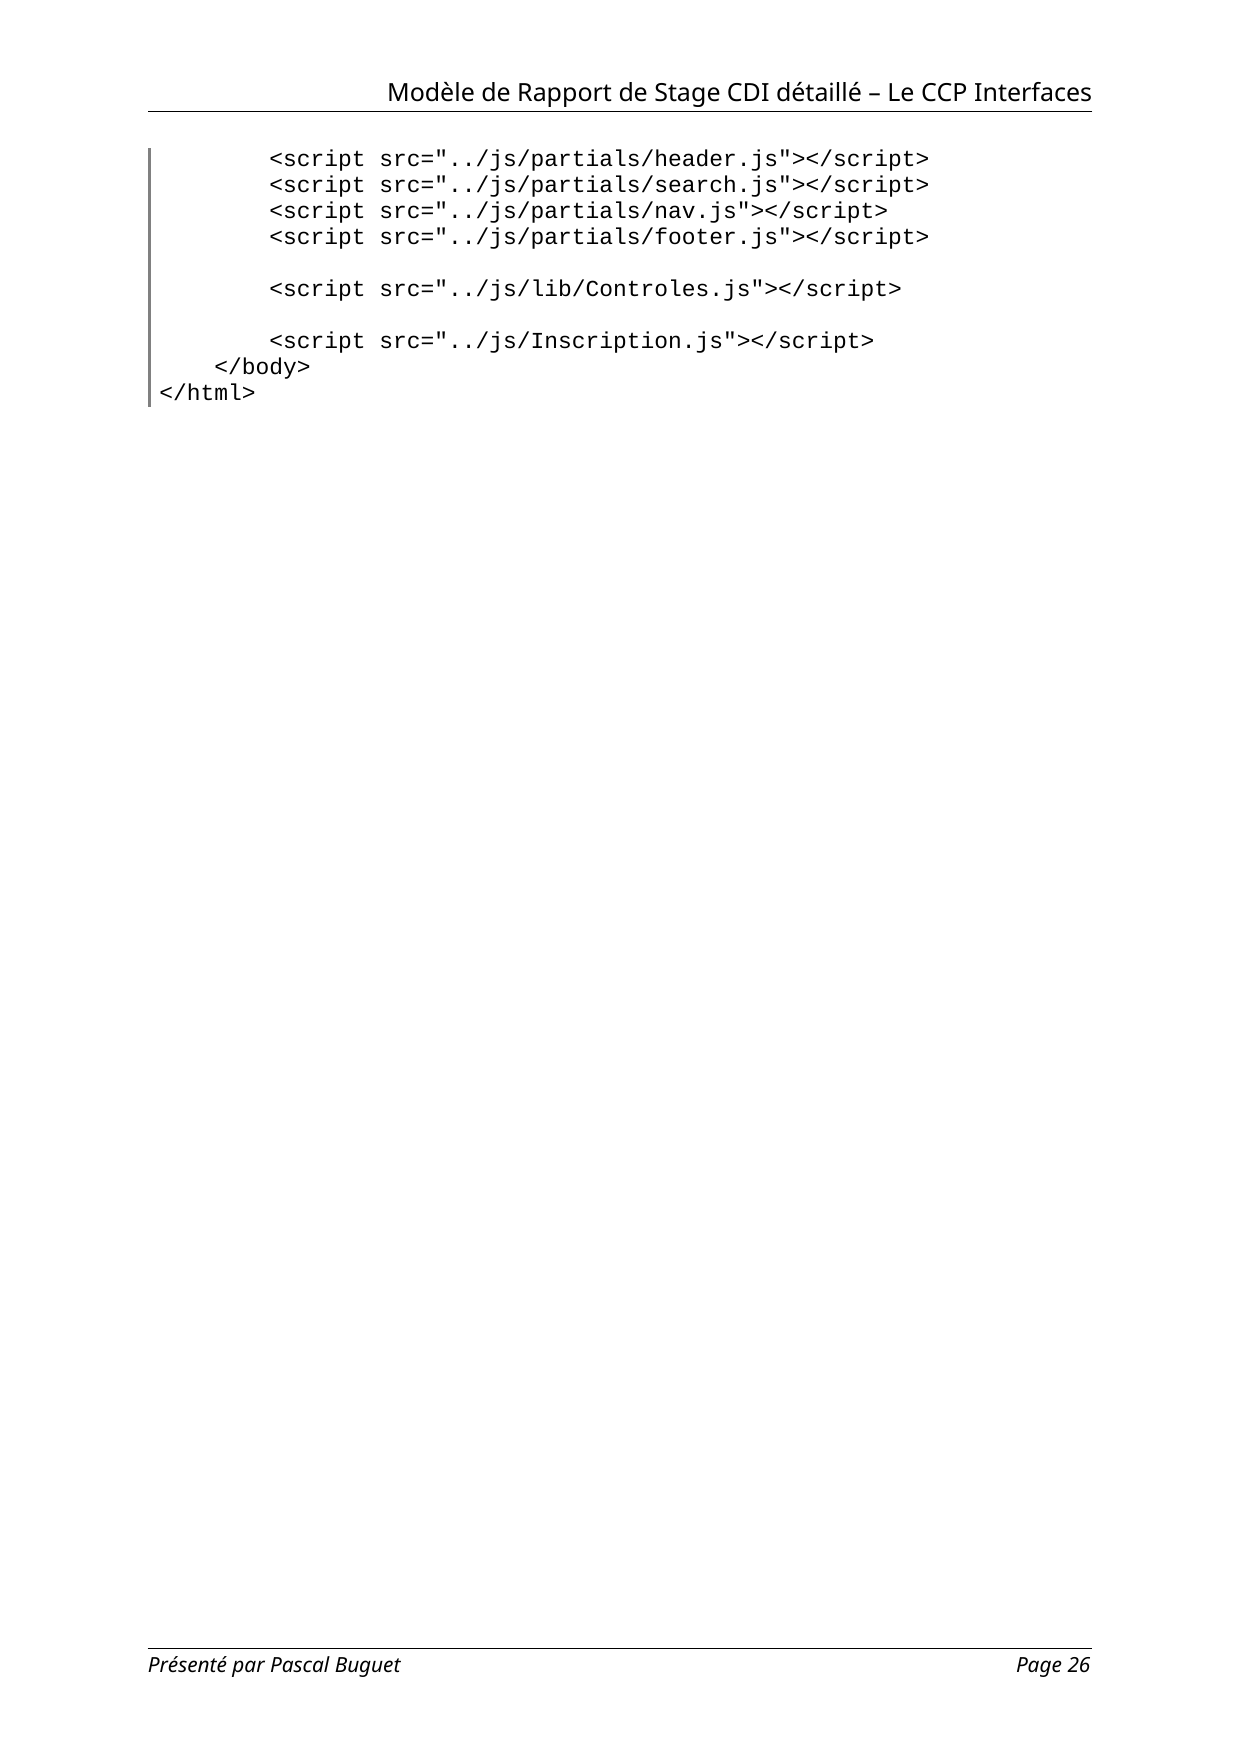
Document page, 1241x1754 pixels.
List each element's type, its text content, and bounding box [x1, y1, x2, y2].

text <script src="../js/partials/nav.js"></script> [151, 199, 1092, 226]
text </html> [151, 381, 1092, 407]
text <script src="../js/Inscription.js"></script> [151, 329, 1092, 355]
text <script src="../js/partials/header.js"></script> [151, 148, 1092, 174]
text <script src="../js/partials/search.js"></script> [151, 174, 1092, 199]
text </body> [151, 355, 1092, 381]
text <script src="../js/partials/footer.js"></script> [151, 226, 1092, 251]
text <script src="../js/lib/Controles.js"></script> [151, 277, 1092, 303]
